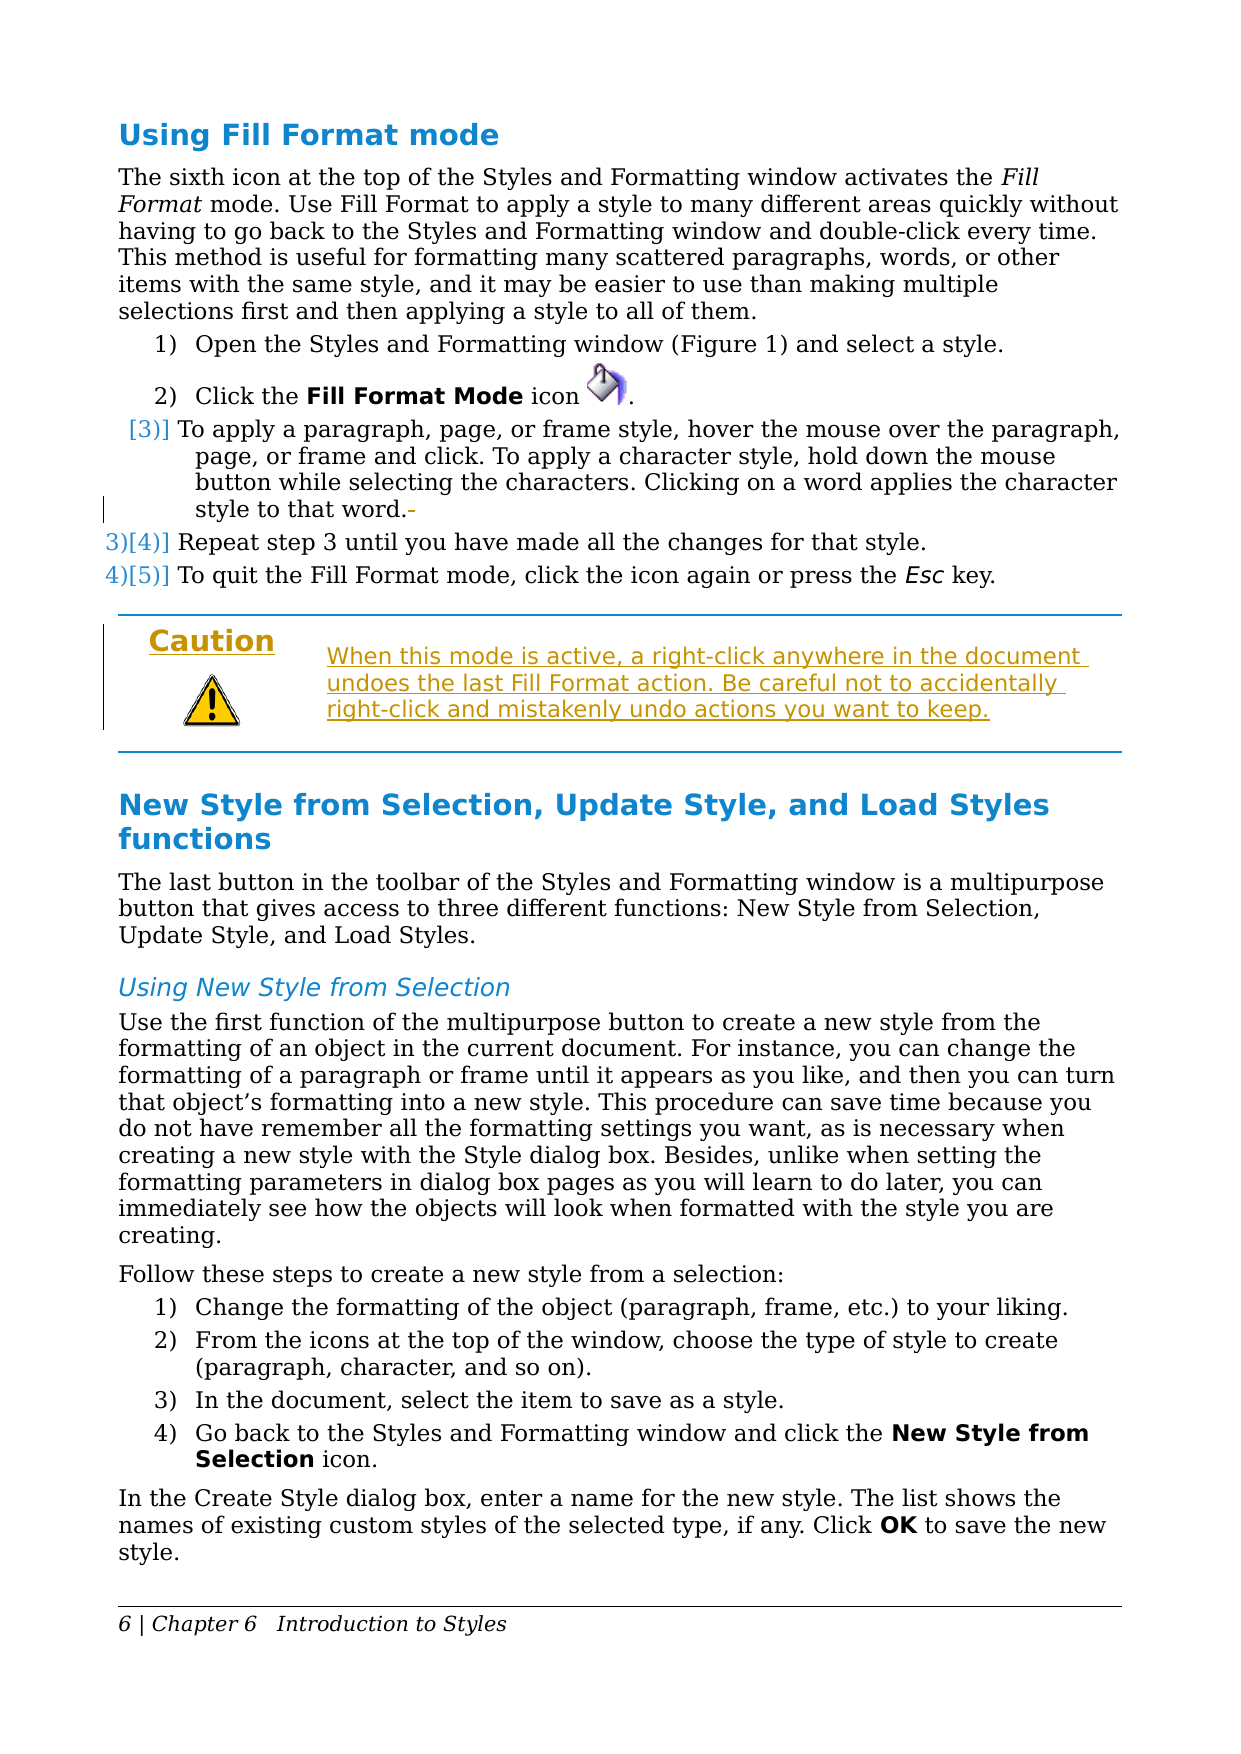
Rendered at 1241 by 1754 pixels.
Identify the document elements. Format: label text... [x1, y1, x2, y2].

picture [587, 363, 628, 405]
list Follow these steps to create a new style from a selection: [118, 1261, 1122, 1288]
text The last button in the toolbar of the Styles and Formatting window is a multipurpose button that gives access to three different functions: New Style from Selection, Update Style, and Load Styles. [118, 869, 1122, 949]
list Open the Styles and Formatting window (Figure 1) and select a style. [177, 331, 1122, 358]
picture [179, 670, 244, 730]
subtitle Using New Style from Selection [118, 973, 1122, 1002]
table_header When this mode is active, a right-click anywhere in the document undoes the last Fill Format action. Be careful not to accidentally right-click and mistakenly undo actions you want to keep. [305, 616, 1122, 751]
table_header Caution [118, 616, 305, 751]
list The sixth icon at the top of the Styles and Formatting window activates the Fill Format mode. Use Fill Format to apply a style to many different areas quickly without having to go back to the Styles and Formatting window and double-click every time. This method is useful for formatting many scattered paragraphs, words, or other items with the same style, and it may be easier to use than making multiple selections first and then applying a style to all of them. [118, 164, 1122, 324]
subtitle New Style from Selection, Update Style, and Load Styles functions [118, 788, 1122, 856]
list Go back to the Styles and Formatting window and click the New Style from Selection icon. [177, 1420, 1122, 1473]
list Repeat step 3 until you have made all the changes for that style. [177, 529, 1122, 556]
list Change the formatting of the object (paragraph, frame, etc.) to your liking. [177, 1294, 1122, 1321]
list From the icons at the top of the window, choose the type of style to create (paragraph, character, and so on). [177, 1327, 1122, 1381]
list To quit the Fill Format mode, click the icon again or press the Esc key. [177, 562, 1122, 589]
list In the document, select the item to save as a style. [177, 1387, 1122, 1413]
text Use the first function of the multipurpose button to create a new style from the formatting of an object in the current document. For instance, you can change the formatting of a paragraph or frame until it appears as you like, and then you can turn that object’s formatting into a new style. This procedure can save time because you do not have remember all the formatting settings you want, as is necessary when creating a new style with the Style dialog box. Besides, unlike when setting the formatting parameters in dialog box pages as you will learn to do later, you can immediately see how the objects will look when formatted with the style you are creating. [118, 1009, 1122, 1249]
text In the Create Style dialog box, enter a name for the new style. The list shows the names of existing custom styles of the selected type, if any. Click OK to save the new style. [118, 1486, 1122, 1566]
subtitle Using Fill Format mode [118, 118, 1122, 152]
list To apply a paragraph, page, or frame style, hover the mouse over the paragraph, page, or frame and click. To apply a character style, hold down the mouse button while selecting the characters. Clicking on a word applies the character style to that word. [177, 416, 1122, 523]
list Click the Fill Format Mode icon . [177, 364, 1122, 410]
